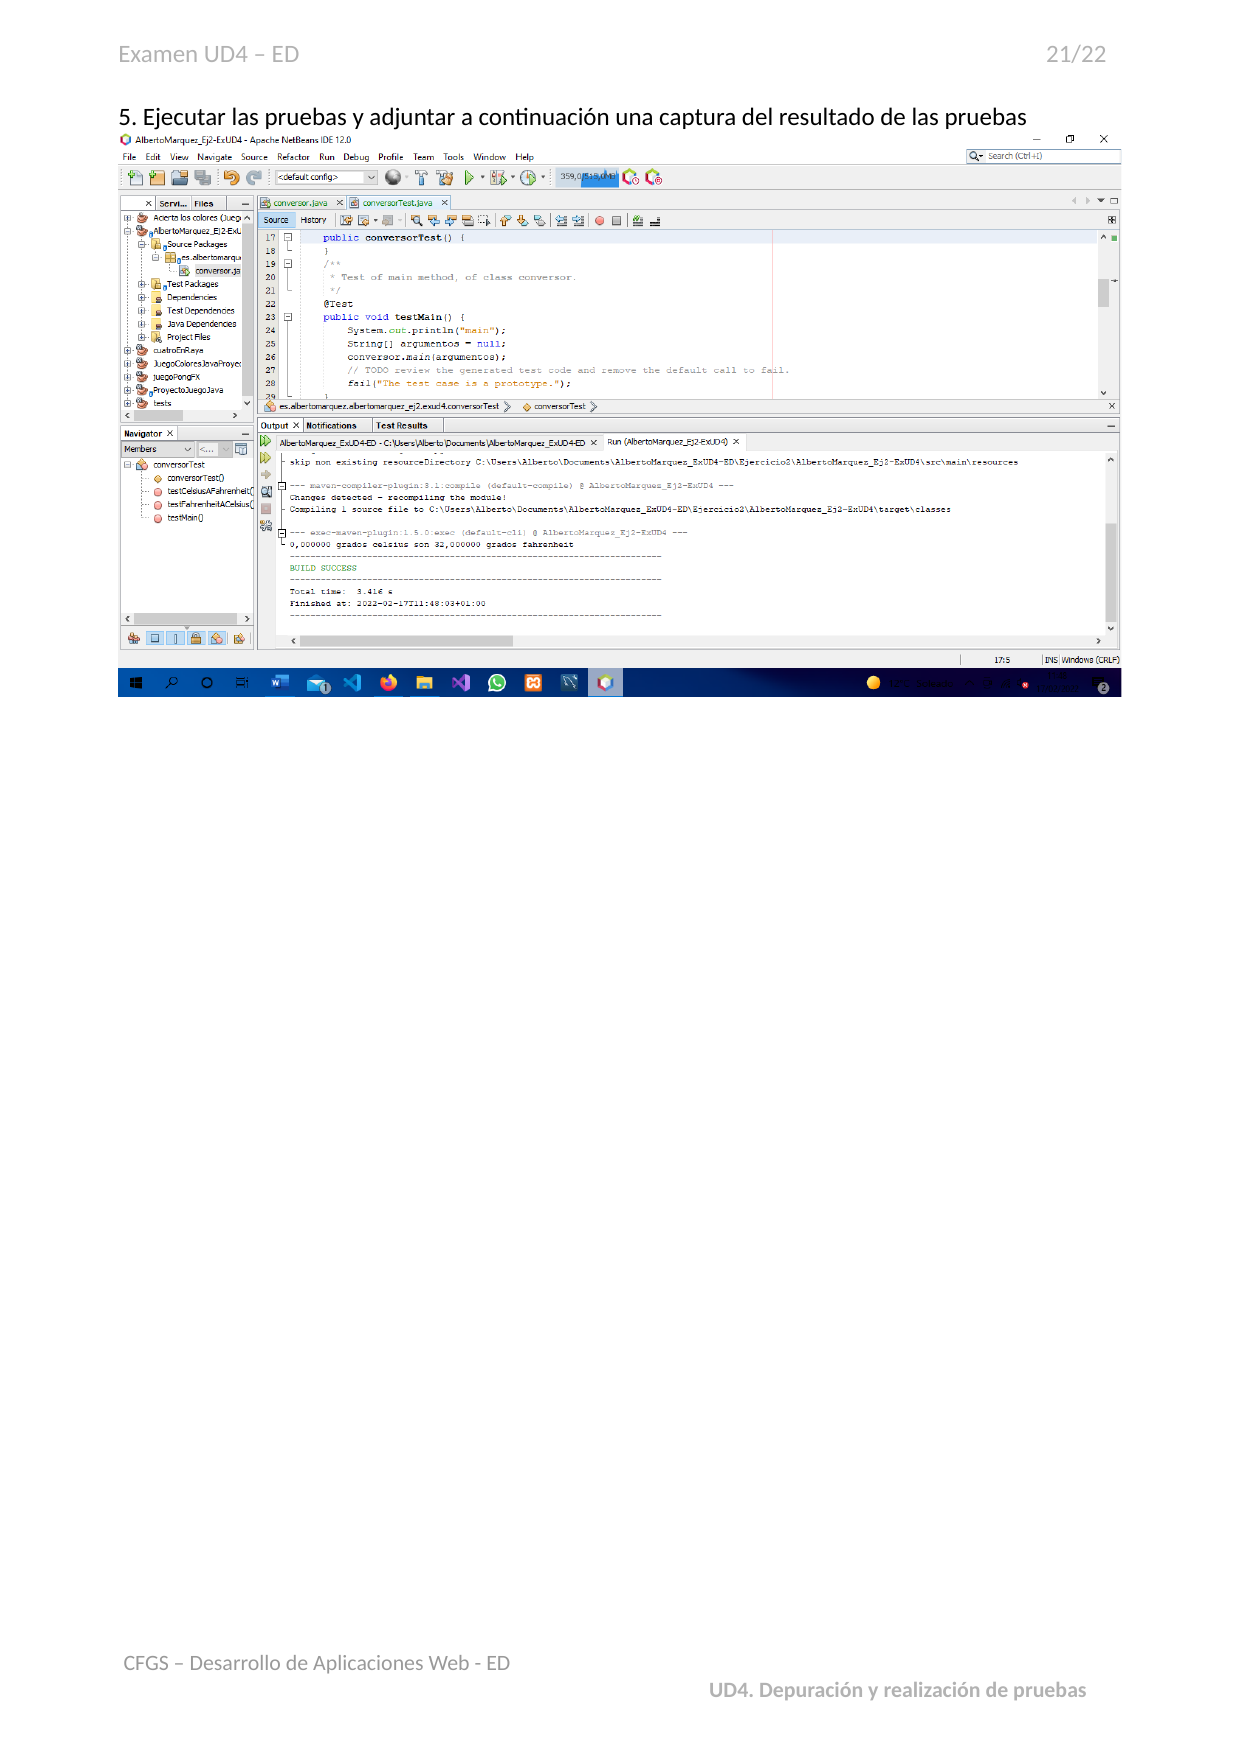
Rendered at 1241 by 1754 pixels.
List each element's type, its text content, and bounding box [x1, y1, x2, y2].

text 5. Ejecutar las pruebas y adjuntar a continuación una captura del resultado de las pruebas [118, 101, 1122, 131]
